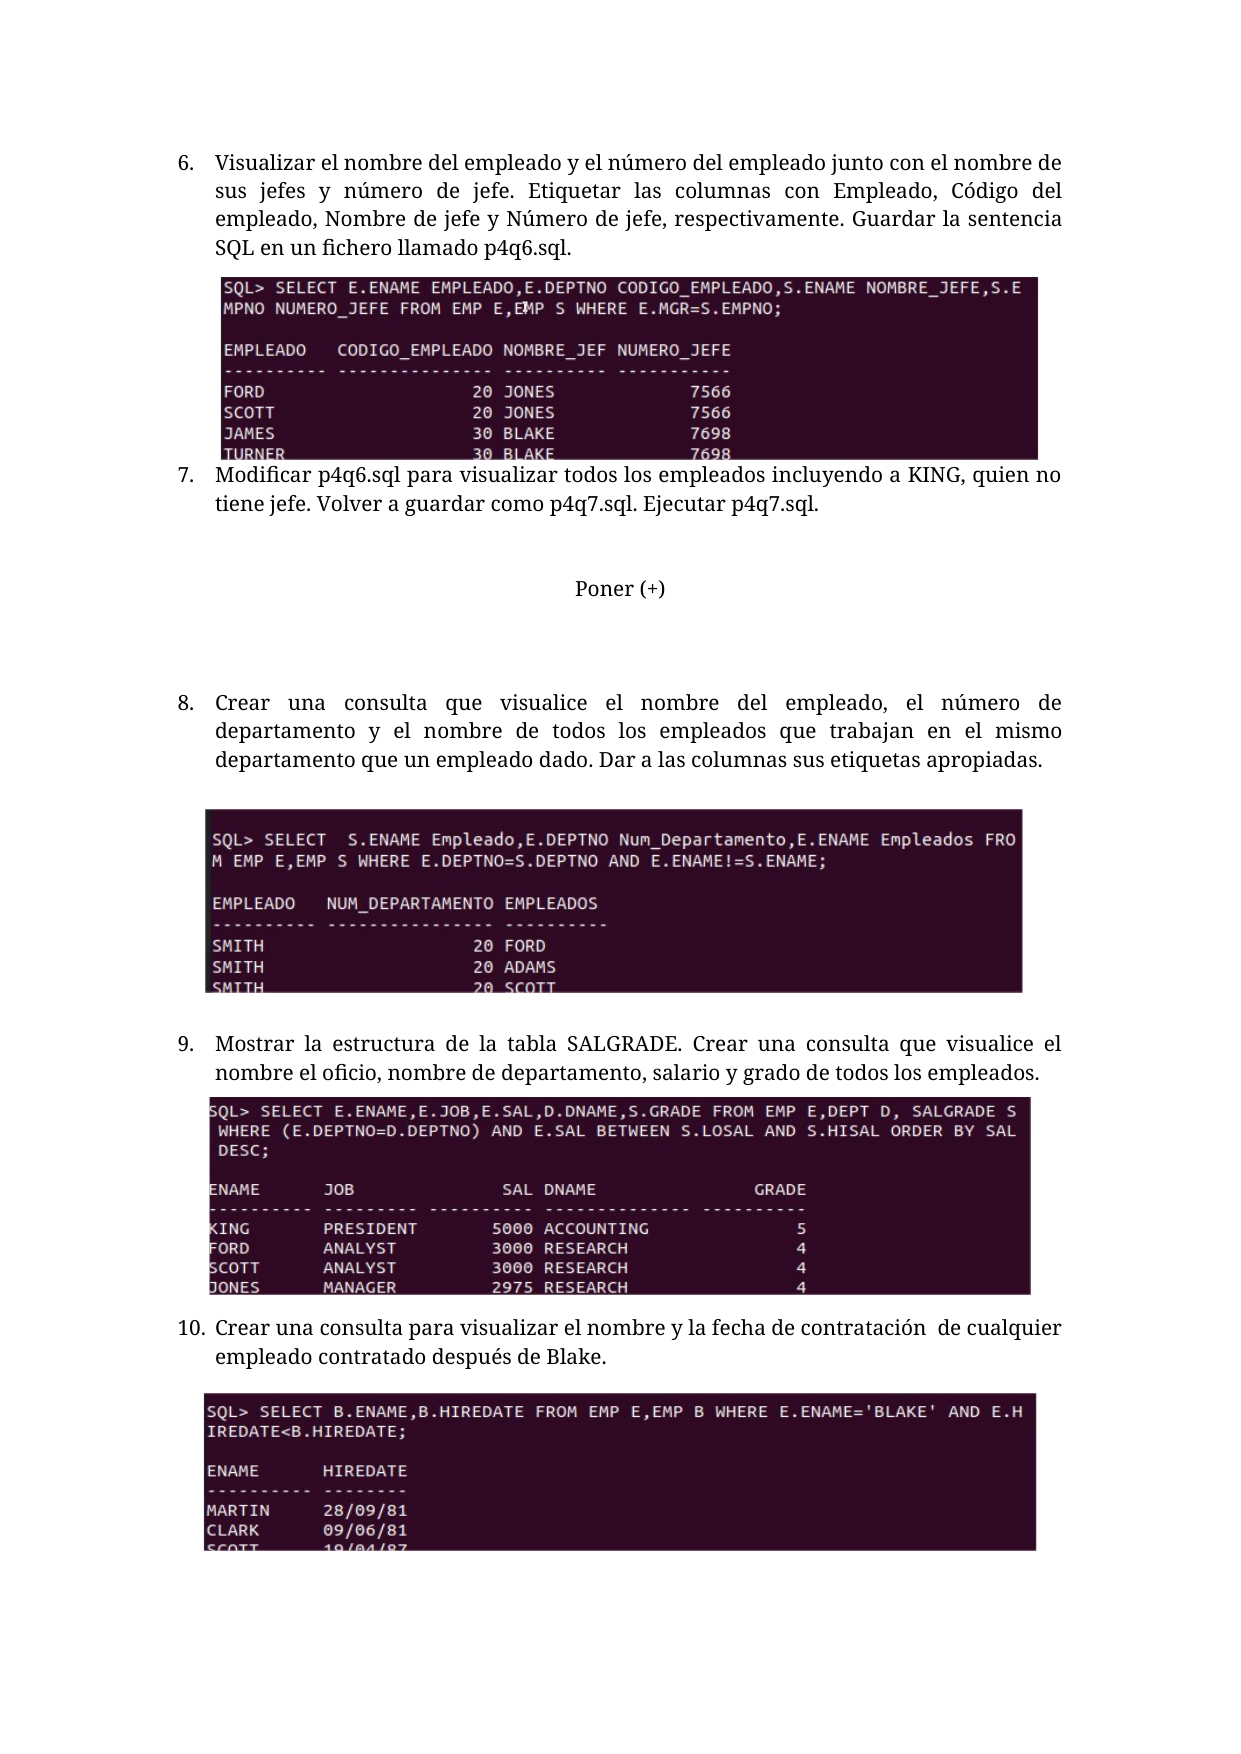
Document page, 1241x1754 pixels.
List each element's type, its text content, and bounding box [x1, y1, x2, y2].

list Visualizar el nombre del empleado y el número del empleado junto con el nombre de sus jefes y número de jefe. Etiquetar las columnas con Empleado, Código del empleado, Nombre de jefe y Número de jefe, respectivamente. Guardar la sentencia SQL en un fichero llamado p4q6.sql. [177, 148, 1063, 261]
text Poner (+) [177, 574, 1063, 603]
list Mostrar la estructura de la tabla SALGRADE. Crear una consulta que visualice el nombre el oficio, nombre de departamento, salario y grado de todos los empleados. [177, 1029, 1063, 1086]
list Crear una consulta para visualizar el nombre y la fecha de contratación de cualquier empleado contratado después de Blake. [177, 1313, 1063, 1370]
list Crear una consulta que visualice el nombre del empleado, el número de departamento y el nombre de todos los empleados que trabajan en el mismo departamento que un empleado dado. Dar a las columnas sus etiquetas apropiadas. [177, 688, 1063, 773]
list Modificar p4q6.sql para visualizar todos los empleados incluyendo a KING, quien no tiene jefe. Volver a guardar como p4q7.sql. Ejecutar p4q7.sql. [177, 460, 1063, 517]
picture [220, 277, 1039, 460]
picture [205, 809, 1023, 993]
picture [209, 1097, 1031, 1295]
picture [203, 1393, 1037, 1551]
